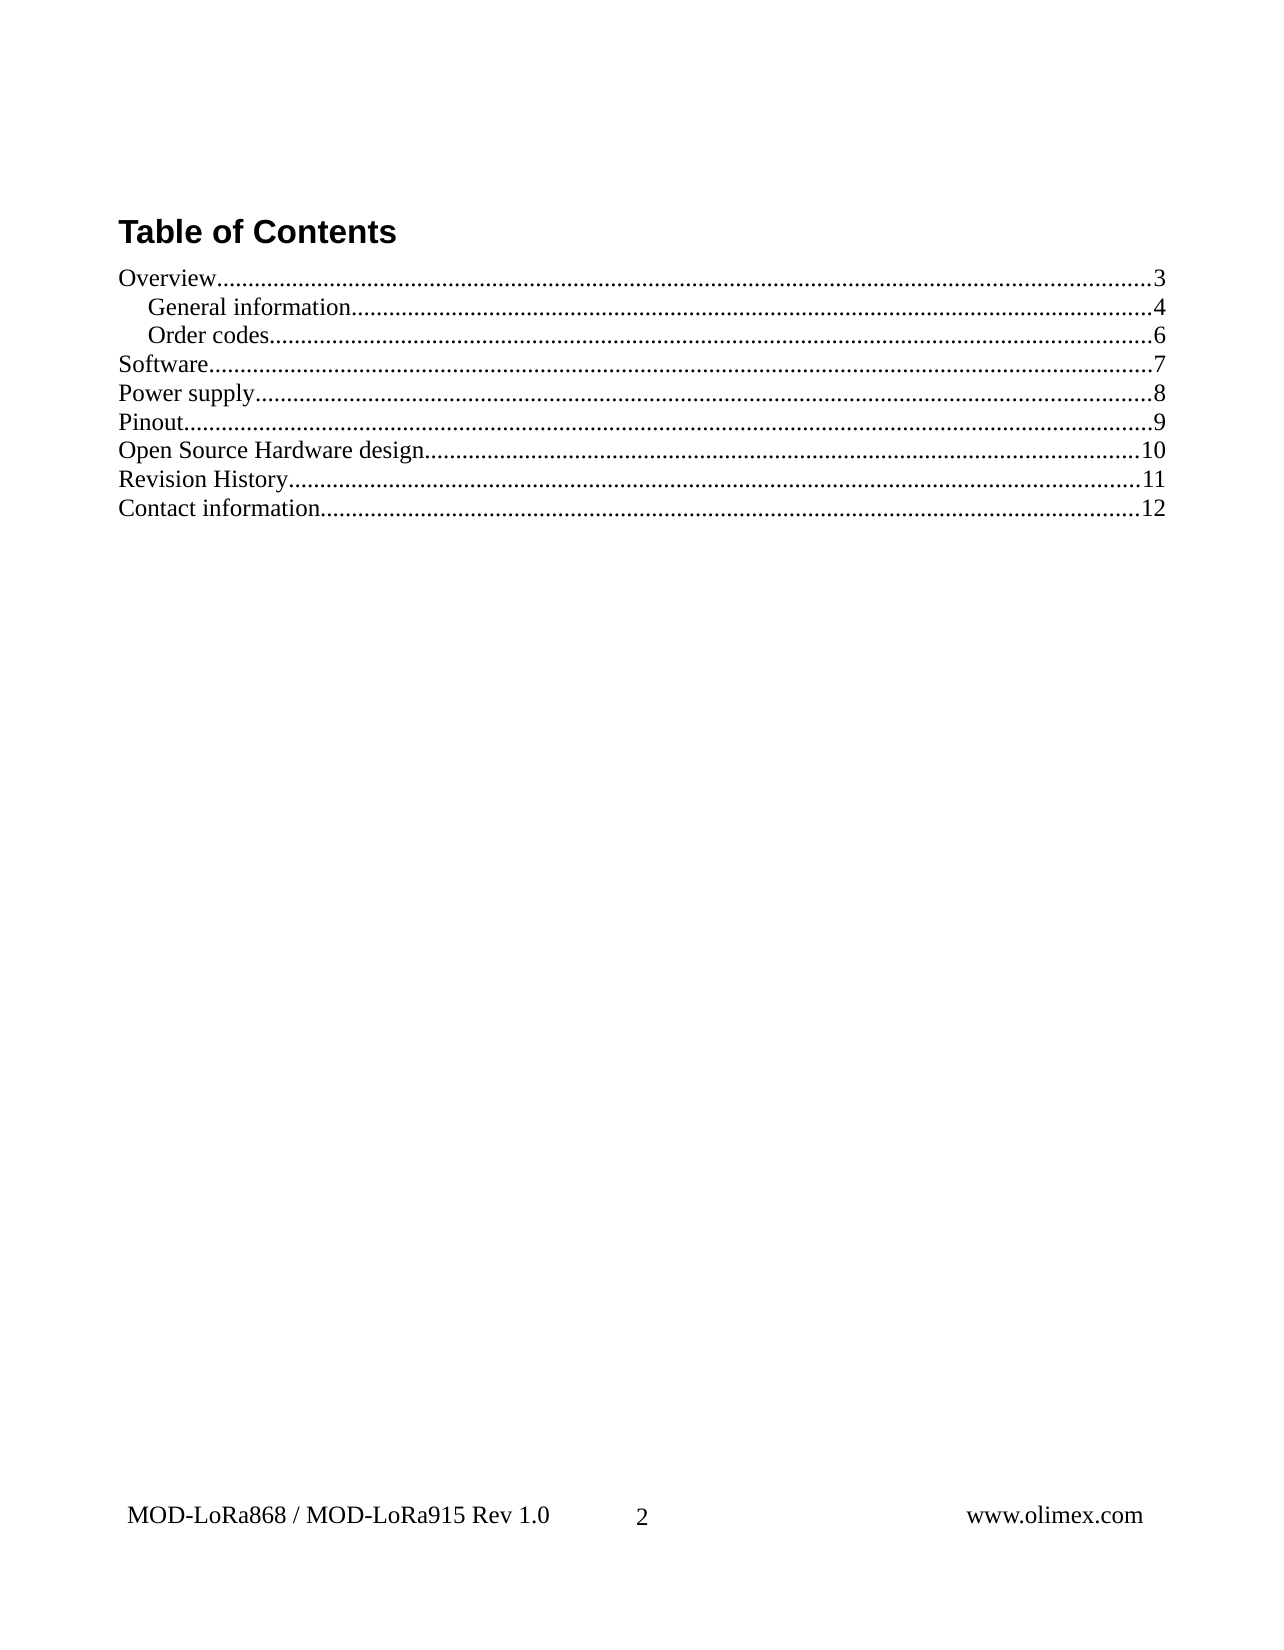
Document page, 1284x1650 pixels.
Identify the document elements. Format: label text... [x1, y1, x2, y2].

text Power supply 8 [118, 378, 1166, 407]
text Overview 3 [118, 263, 1166, 292]
text General information 4 [148, 292, 1166, 320]
text Pinout 9 [118, 407, 1166, 435]
text Order codes 6 [148, 320, 1166, 349]
text Contact information 12 [118, 493, 1166, 522]
text Software 7 [118, 349, 1166, 378]
subtitle Table of Contents [118, 212, 1166, 250]
text Open Source Hardware design 10 [118, 435, 1166, 464]
text Revision History 11 [118, 464, 1166, 493]
